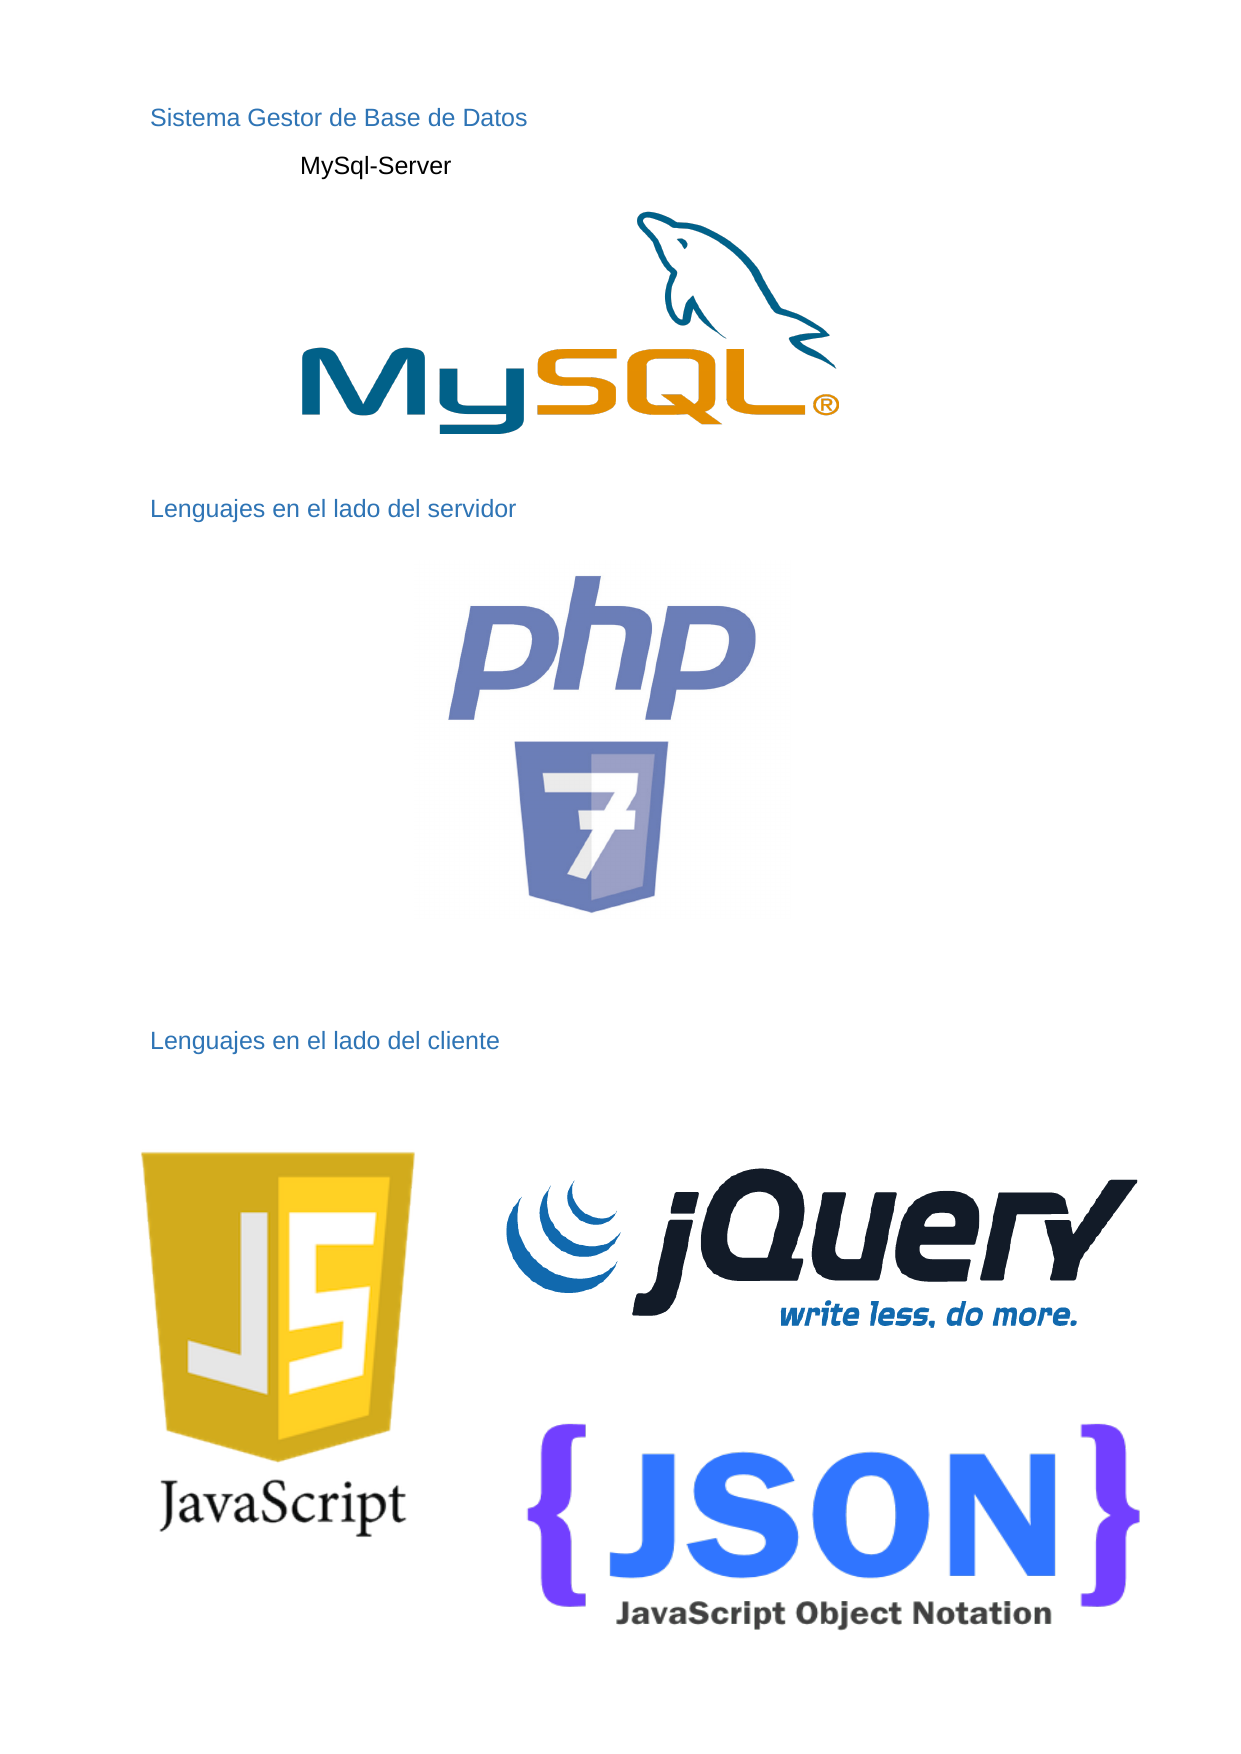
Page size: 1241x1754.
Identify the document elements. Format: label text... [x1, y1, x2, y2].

picture [75, 1141, 482, 1548]
picture [414, 560, 791, 919]
subtitle Lenguajes en el lado del servidor [150, 494, 1090, 523]
picture [506, 1168, 1138, 1328]
subtitle Sistema Gestor de Base de Datos [150, 103, 1090, 132]
subtitle Lenguajes en el lado del cliente [150, 1026, 1090, 1054]
picture [509, 1408, 1164, 1640]
text MySql-Server [284, 151, 1090, 180]
picture [301, 211, 839, 434]
